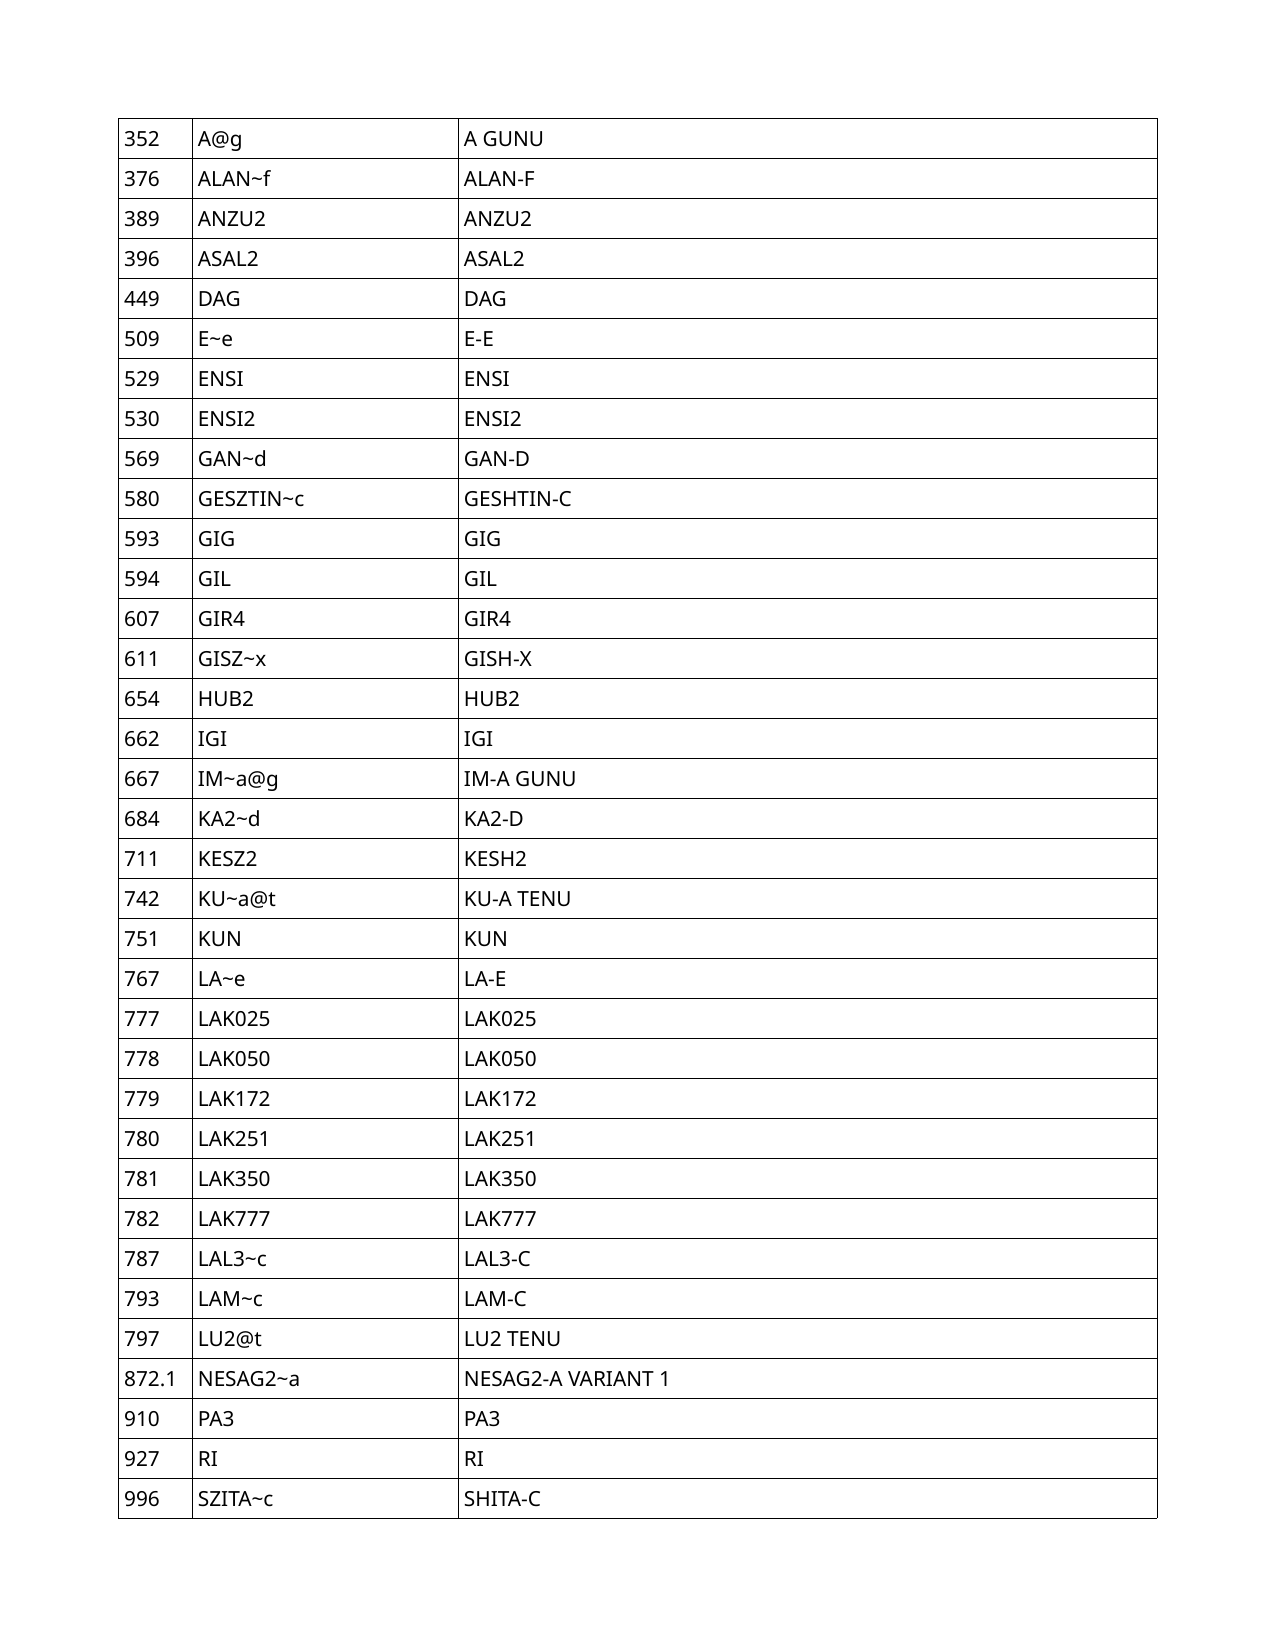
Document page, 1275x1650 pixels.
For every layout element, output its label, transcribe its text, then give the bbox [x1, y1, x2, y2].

table_cell LAK050 [193, 1039, 458, 1078]
table_cell E-E [459, 319, 1157, 358]
table_cell 778 [119, 1039, 192, 1078]
table_cell RI [459, 1439, 1157, 1478]
table_cell IM-A GUNU [459, 759, 1157, 798]
table_header A GUNU [459, 119, 1157, 158]
table_cell KU-A TENU [459, 879, 1157, 918]
table_cell 396 [119, 239, 192, 278]
table_cell 580 [119, 479, 192, 518]
table_cell 777 [119, 999, 192, 1038]
table_header 352 [119, 119, 192, 158]
table_cell KUN [459, 919, 1157, 958]
table_cell KUN [193, 919, 458, 958]
table_cell LAK777 [193, 1199, 458, 1238]
table_cell LA-E [459, 959, 1157, 998]
table_cell LAK350 [459, 1159, 1157, 1198]
table_cell 787 [119, 1239, 192, 1278]
table_cell KA2~d [193, 799, 458, 838]
table_cell DAG [459, 279, 1157, 318]
table_cell LAK025 [193, 999, 458, 1038]
table_cell LU2 TENU [459, 1319, 1157, 1358]
table_cell 793 [119, 1279, 192, 1318]
table_cell LAK172 [459, 1079, 1157, 1118]
table_cell GAN-D [459, 439, 1157, 478]
table_cell 872.1 [119, 1359, 192, 1398]
table_cell GIG [193, 519, 458, 558]
table_cell ENSI2 [193, 399, 458, 438]
table_cell 594 [119, 559, 192, 598]
table_cell IGI [193, 719, 458, 758]
table_cell ASAL2 [459, 239, 1157, 278]
table_cell 667 [119, 759, 192, 798]
table_cell 767 [119, 959, 192, 998]
table_cell GIR4 [193, 599, 458, 638]
table_cell LAM~c [193, 1279, 458, 1318]
table_cell 779 [119, 1079, 192, 1118]
table_cell LU2@t [193, 1319, 458, 1358]
table_cell 607 [119, 599, 192, 638]
table_cell 376 [119, 159, 192, 198]
table_cell KESH2 [459, 839, 1157, 878]
table_cell 662 [119, 719, 192, 758]
table_cell LA~e [193, 959, 458, 998]
table_cell 593 [119, 519, 192, 558]
table_cell KESZ2 [193, 839, 458, 878]
table_cell 654 [119, 679, 192, 718]
table_cell ENSI2 [459, 399, 1157, 438]
table_cell ALAN-F [459, 159, 1157, 198]
table_cell 910 [119, 1399, 192, 1438]
table_cell PA3 [193, 1399, 458, 1438]
table_cell KA2-D [459, 799, 1157, 838]
table_cell NESAG2-A VARIANT 1 [459, 1359, 1157, 1398]
table_cell GAN~d [193, 439, 458, 478]
table_cell IGI [459, 719, 1157, 758]
table_cell ENSI [193, 359, 458, 398]
table_cell 797 [119, 1319, 192, 1358]
table_cell E~e [193, 319, 458, 358]
table_cell RI [193, 1439, 458, 1478]
table_cell GISZ~x [193, 639, 458, 678]
table_cell 996 [119, 1479, 192, 1518]
table_cell LAK025 [459, 999, 1157, 1038]
table_cell GIL [193, 559, 458, 598]
table_cell LAK777 [459, 1199, 1157, 1238]
table_cell 781 [119, 1159, 192, 1198]
table_cell LAL3-C [459, 1239, 1157, 1278]
table_cell GIG [459, 519, 1157, 558]
table_cell GISH-X [459, 639, 1157, 678]
table_cell 780 [119, 1119, 192, 1158]
table_cell GESHTIN-C [459, 479, 1157, 518]
table_cell ALAN~f [193, 159, 458, 198]
table_cell LAL3~c [193, 1239, 458, 1278]
table_cell 611 [119, 639, 192, 678]
table_cell GIR4 [459, 599, 1157, 638]
table_cell 449 [119, 279, 192, 318]
table_cell HUB2 [459, 679, 1157, 718]
table_cell LAK251 [459, 1119, 1157, 1158]
table_cell 711 [119, 839, 192, 878]
table_cell ANZU2 [193, 199, 458, 238]
table_cell GESZTIN~c [193, 479, 458, 518]
table_cell 389 [119, 199, 192, 238]
table_cell LAK251 [193, 1119, 458, 1158]
table_cell HUB2 [193, 679, 458, 718]
table_cell ASAL2 [193, 239, 458, 278]
table_cell SZITA~c [193, 1479, 458, 1518]
table_cell DAG [193, 279, 458, 318]
table_cell LAK350 [193, 1159, 458, 1198]
table_cell 782 [119, 1199, 192, 1238]
table_header A@g [193, 119, 458, 158]
table_cell LAM-C [459, 1279, 1157, 1318]
table_cell 742 [119, 879, 192, 918]
table_cell 530 [119, 399, 192, 438]
table_cell IM~a@g [193, 759, 458, 798]
table_cell 751 [119, 919, 192, 958]
table_cell 529 [119, 359, 192, 398]
table_cell ENSI [459, 359, 1157, 398]
table_cell PA3 [459, 1399, 1157, 1438]
table_cell LAK172 [193, 1079, 458, 1118]
table_cell KU~a@t [193, 879, 458, 918]
table_cell 684 [119, 799, 192, 838]
table_cell 927 [119, 1439, 192, 1478]
table_cell GIL [459, 559, 1157, 598]
table_cell LAK050 [459, 1039, 1157, 1078]
table_cell NESAG2~a [193, 1359, 458, 1398]
table_cell SHITA-C [459, 1479, 1157, 1518]
table_cell ANZU2 [459, 199, 1157, 238]
table_cell 509 [119, 319, 192, 358]
table_cell 569 [119, 439, 192, 478]
